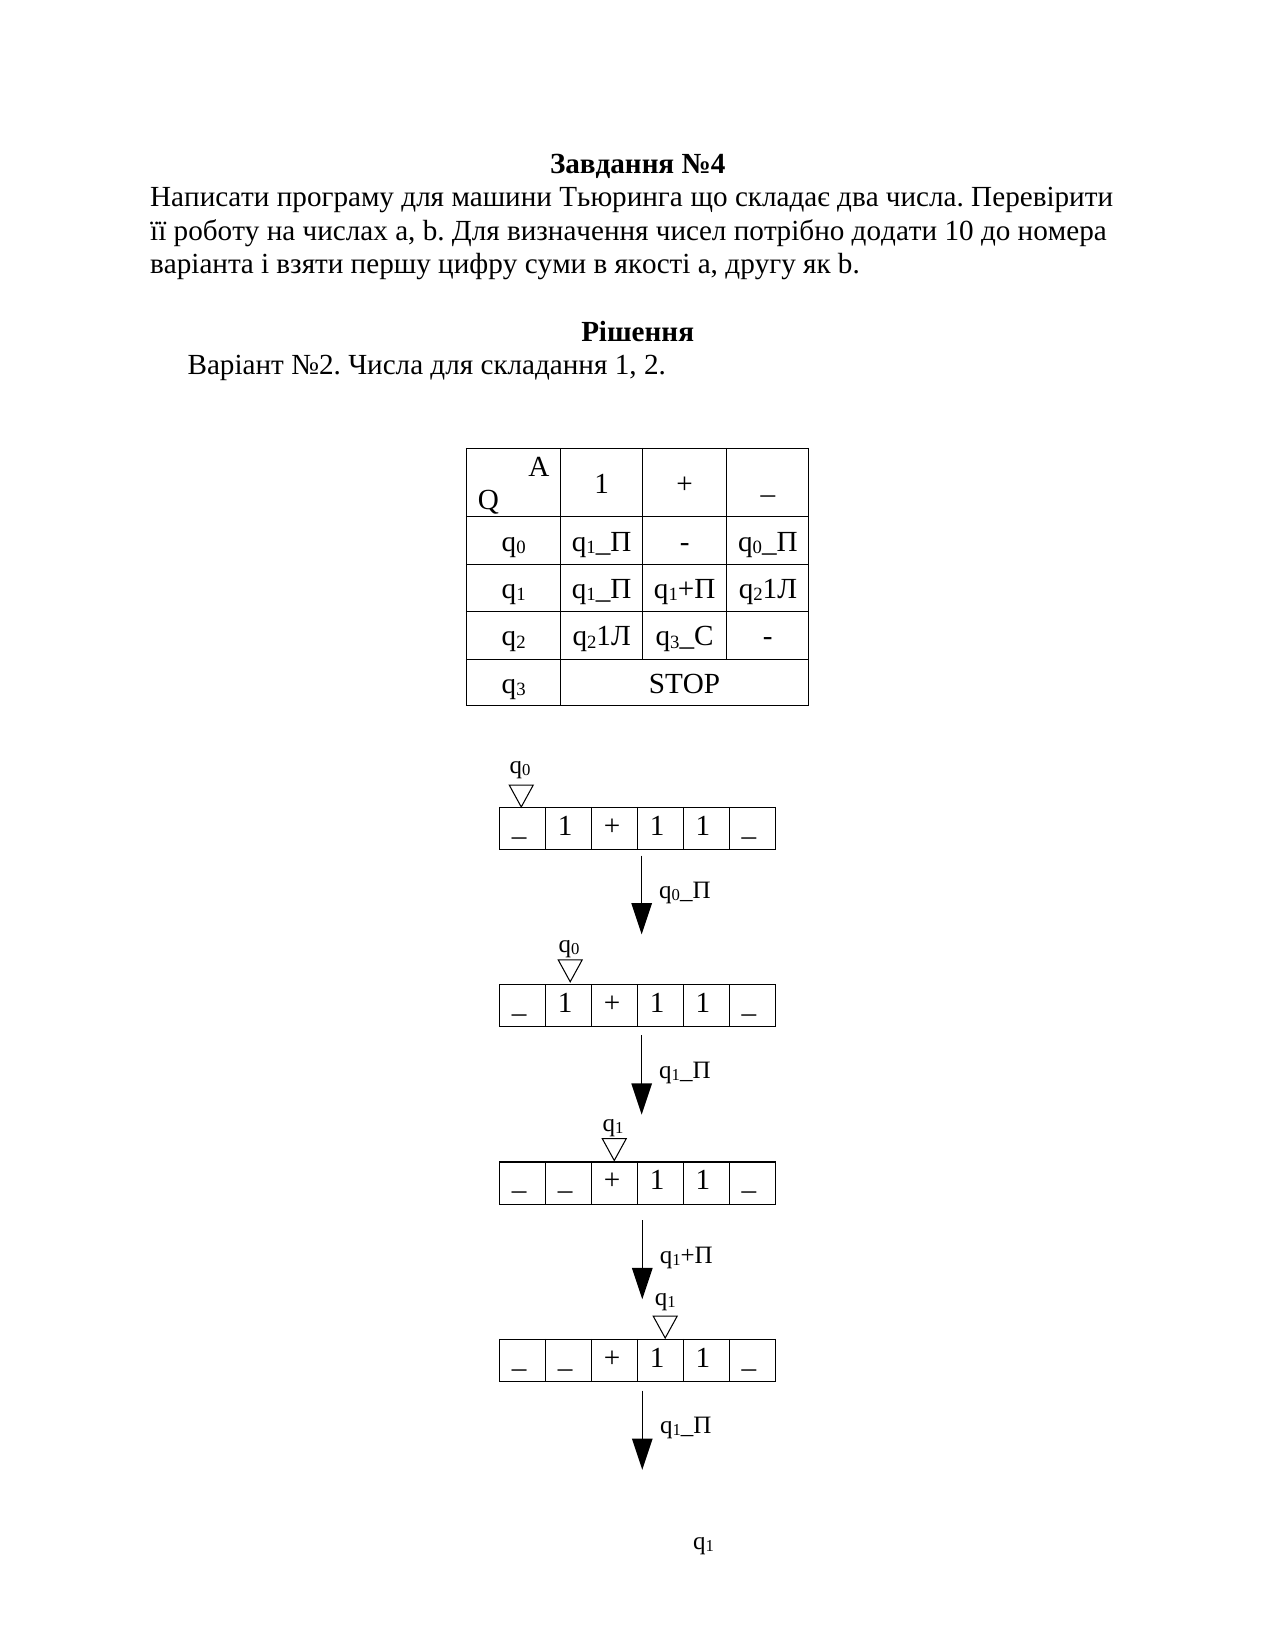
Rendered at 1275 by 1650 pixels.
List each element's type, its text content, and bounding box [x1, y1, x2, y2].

table_header + [592, 985, 637, 1026]
table_header 1 [638, 1340, 683, 1381]
table_cell - [643, 517, 726, 564]
text q0 [509, 750, 533, 778]
table_header _ [546, 1163, 591, 1203]
table_cell q0_П [727, 517, 808, 564]
table_cell q1_П [561, 565, 642, 611]
table_header 1 [638, 1163, 683, 1203]
table_header _ [500, 1163, 545, 1203]
text q1 [602, 1108, 626, 1137]
text q1_П [660, 1411, 717, 1439]
table_cell q0 [467, 517, 560, 564]
table_header _ [730, 1340, 775, 1381]
text Написати програму для машини Тьюринга що складає два числа. Перевірити її роботу на числах a, b. Для визначення чисел потрібно додати 10 до номера варіанта і взяти першу цифру суми в якості a, другу як b. [150, 179, 1125, 280]
table_header 1 [684, 808, 729, 849]
text q1 [654, 1282, 678, 1311]
table_cell q3 [467, 660, 560, 705]
table_header + [643, 449, 726, 516]
table_header 1 [546, 985, 591, 1026]
table_header + [592, 1340, 637, 1381]
text Варіант №2. Числа для складання 1, 2. [150, 347, 1125, 381]
table_header _ [730, 1163, 775, 1203]
table_header 1 [638, 985, 683, 1026]
table_header 1 [546, 808, 591, 849]
table_header _ [500, 808, 545, 849]
table_header _ [730, 808, 775, 849]
table_cell - [727, 612, 808, 659]
table_header _ [727, 449, 808, 516]
table_cell STOP [561, 660, 808, 705]
table_cell q21Л [561, 612, 642, 659]
table_cell q3_С [643, 612, 726, 659]
table_header + [592, 808, 637, 849]
table_header + [592, 1163, 637, 1203]
table_header _ [500, 985, 545, 1026]
table_header _ [546, 1340, 591, 1381]
text Рішення [150, 314, 1125, 347]
table_header 1 [684, 1163, 729, 1203]
table_header 1 [684, 1340, 729, 1381]
table_cell q1+П [643, 565, 726, 611]
table_cell q21Л [727, 565, 808, 611]
subtitle Завдання №4 [150, 146, 1125, 179]
text q0 [558, 929, 582, 958]
table_cell q1_П [561, 517, 642, 564]
table_header 1 [638, 808, 683, 849]
table_cell q2 [467, 612, 560, 659]
table_header 1 [684, 985, 729, 1026]
table_header _ [730, 985, 775, 1026]
table_header A Q [467, 449, 560, 516]
text q1+П [659, 1240, 717, 1269]
table_header 1 [561, 449, 642, 516]
table_cell q1 [467, 565, 560, 611]
text q1 [693, 1526, 717, 1555]
text q0_П [659, 876, 716, 904]
table_header _ [500, 1340, 545, 1381]
text q1_П [659, 1055, 716, 1084]
